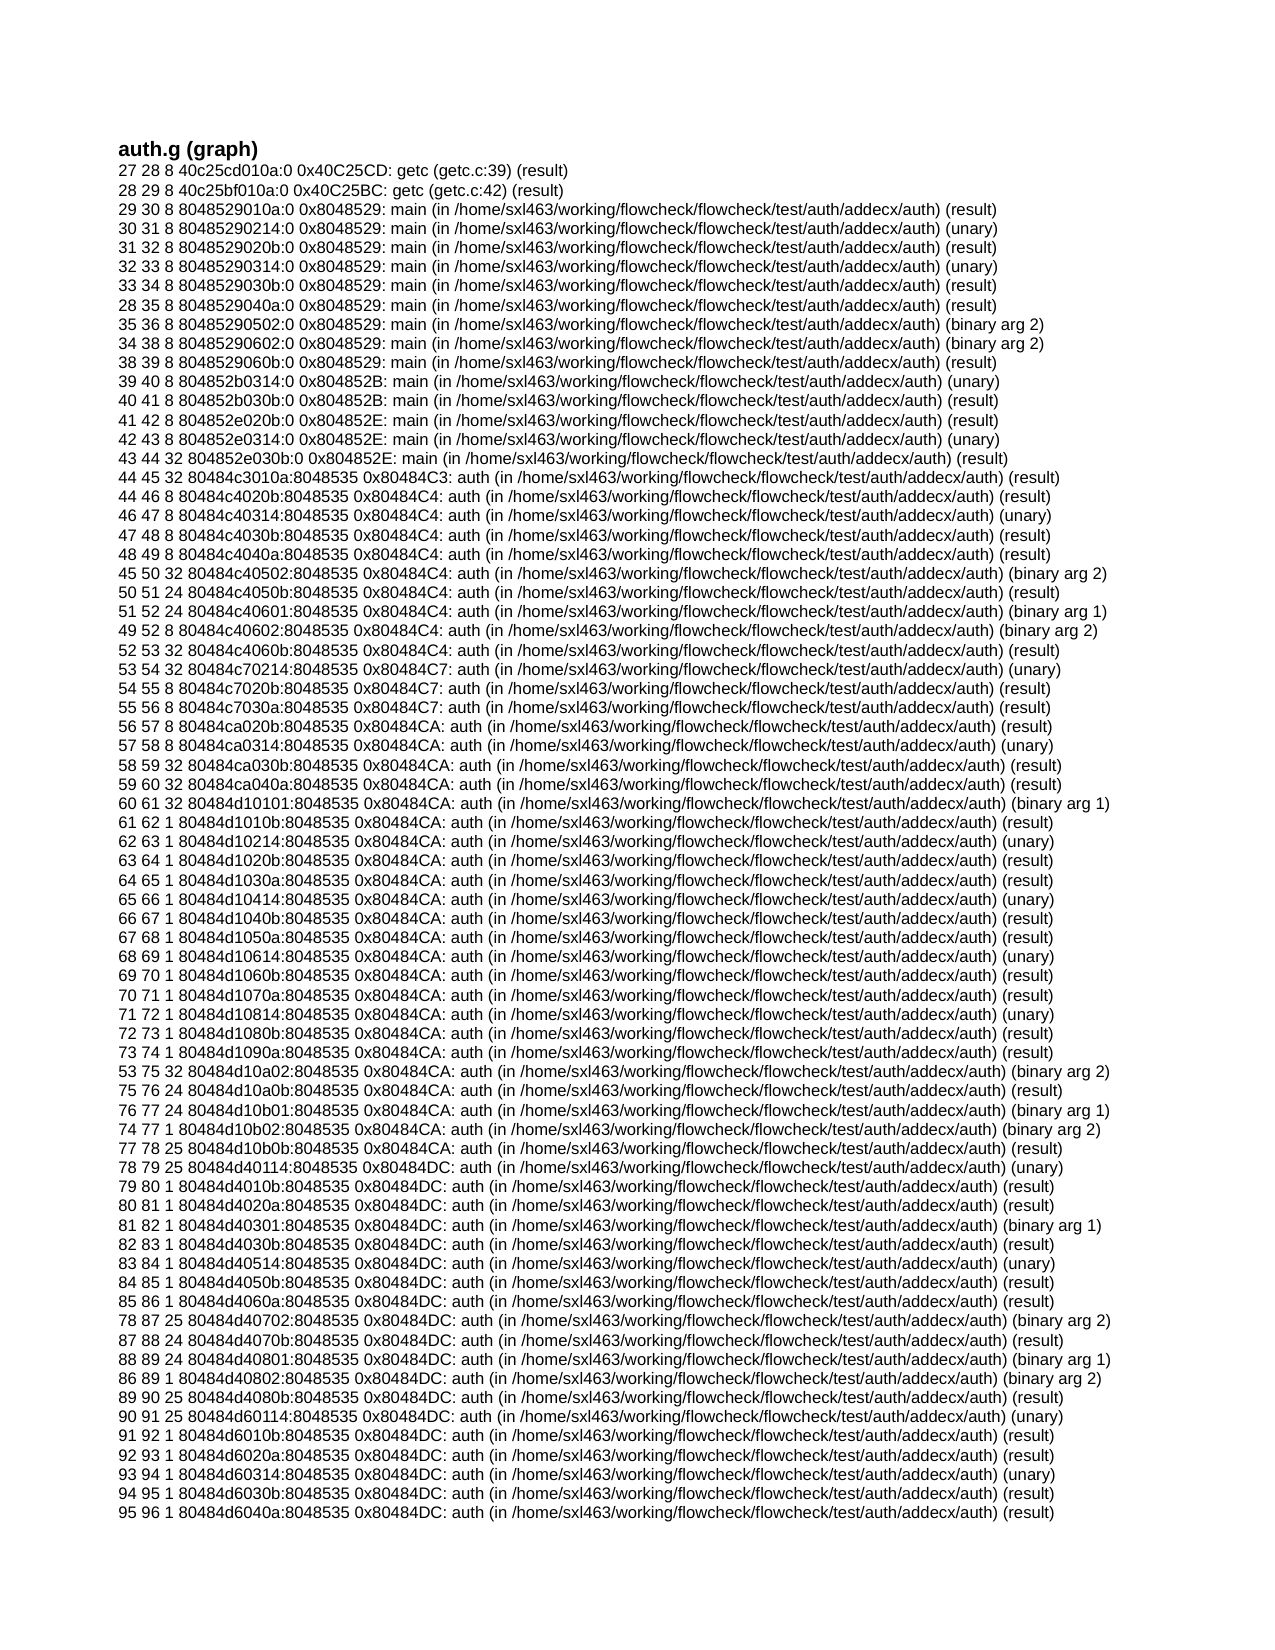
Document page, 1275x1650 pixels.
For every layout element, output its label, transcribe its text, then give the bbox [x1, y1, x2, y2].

text 35 36 8 80485290502:0 0x8048529: main (in /home/sxl463/working/flowcheck/flowcheck/test/auth/addecx/auth) (binary arg 2) [118, 314, 1157, 334]
text 55 56 8 80484c7030a:8048535 0x80484C7: auth (in /home/sxl463/working/flowcheck/flowcheck/test/auth/addecx/auth) (result) [118, 698, 1157, 717]
text 57 58 8 80484ca0314:8048535 0x80484CA: auth (in /home/sxl463/working/flowcheck/flowcheck/test/auth/addecx/auth) (unary) [118, 736, 1157, 755]
text 84 85 1 80484d4050b:8048535 0x80484DC: auth (in /home/sxl463/working/flowcheck/flowcheck/test/auth/addecx/auth) (result) [118, 1273, 1157, 1292]
text 31 32 8 8048529020b:0 0x8048529: main (in /home/sxl463/working/flowcheck/flowcheck/test/auth/addecx/auth) (result) [118, 238, 1157, 257]
text 41 42 8 804852e020b:0 0x804852E: main (in /home/sxl463/working/flowcheck/flowcheck/test/auth/addecx/auth) (result) [118, 410, 1157, 429]
text 86 89 1 80484d40802:8048535 0x80484DC: auth (in /home/sxl463/working/flowcheck/flowcheck/test/auth/addecx/auth) (binary arg 2) [118, 1369, 1157, 1388]
text 70 71 1 80484d1070a:8048535 0x80484CA: auth (in /home/sxl463/working/flowcheck/flowcheck/test/auth/addecx/auth) (result) [118, 985, 1157, 1004]
text 80 81 1 80484d4020a:8048535 0x80484DC: auth (in /home/sxl463/working/flowcheck/flowcheck/test/auth/addecx/auth) (result) [118, 1196, 1157, 1215]
text 65 66 1 80484d10414:8048535 0x80484CA: auth (in /home/sxl463/working/flowcheck/flowcheck/test/auth/addecx/auth) (unary) [118, 889, 1157, 909]
text 33 34 8 8048529030b:0 0x8048529: main (in /home/sxl463/working/flowcheck/flowcheck/test/auth/addecx/auth) (result) [118, 276, 1157, 295]
text 45 50 32 80484c40502:8048535 0x80484C4: auth (in /home/sxl463/working/flowcheck/flowcheck/test/auth/addecx/auth) (binary arg 2) [118, 564, 1157, 583]
text 92 93 1 80484d6020a:8048535 0x80484DC: auth (in /home/sxl463/working/flowcheck/flowcheck/test/auth/addecx/auth) (result) [118, 1445, 1157, 1464]
text 72 73 1 80484d1080b:8048535 0x80484CA: auth (in /home/sxl463/working/flowcheck/flowcheck/test/auth/addecx/auth) (result) [118, 1024, 1157, 1043]
text 43 44 32 804852e030b:0 0x804852E: main (in /home/sxl463/working/flowcheck/flowcheck/test/auth/addecx/auth) (result) [118, 449, 1157, 468]
text 39 40 8 804852b0314:0 0x804852B: main (in /home/sxl463/working/flowcheck/flowcheck/test/auth/addecx/auth) (unary) [118, 372, 1157, 391]
text 67 68 1 80484d1050a:8048535 0x80484CA: auth (in /home/sxl463/working/flowcheck/flowcheck/test/auth/addecx/auth) (result) [118, 928, 1157, 947]
text 44 46 8 80484c4020b:8048535 0x80484C4: auth (in /home/sxl463/working/flowcheck/flowcheck/test/auth/addecx/auth) (result) [118, 487, 1157, 506]
text auth.g (graph) [118, 137, 1157, 161]
text 49 52 8 80484c40602:8048535 0x80484C4: auth (in /home/sxl463/working/flowcheck/flowcheck/test/auth/addecx/auth) (binary arg 2) [118, 621, 1157, 640]
text 95 96 1 80484d6040a:8048535 0x80484DC: auth (in /home/sxl463/working/flowcheck/flowcheck/test/auth/addecx/auth) (result) [118, 1503, 1157, 1522]
text 94 95 1 80484d6030b:8048535 0x80484DC: auth (in /home/sxl463/working/flowcheck/flowcheck/test/auth/addecx/auth) (result) [118, 1484, 1157, 1503]
text 71 72 1 80484d10814:8048535 0x80484CA: auth (in /home/sxl463/working/flowcheck/flowcheck/test/auth/addecx/auth) (unary) [118, 1004, 1157, 1024]
text 51 52 24 80484c40601:8048535 0x80484C4: auth (in /home/sxl463/working/flowcheck/flowcheck/test/auth/addecx/auth) (binary arg 1) [118, 602, 1157, 621]
text 90 91 25 80484d60114:8048535 0x80484DC: auth (in /home/sxl463/working/flowcheck/flowcheck/test/auth/addecx/auth) (unary) [118, 1407, 1157, 1426]
text 48 49 8 80484c4040a:8048535 0x80484C4: auth (in /home/sxl463/working/flowcheck/flowcheck/test/auth/addecx/auth) (result) [118, 544, 1157, 564]
text 79 80 1 80484d4010b:8048535 0x80484DC: auth (in /home/sxl463/working/flowcheck/flowcheck/test/auth/addecx/auth) (result) [118, 1177, 1157, 1196]
text 93 94 1 80484d60314:8048535 0x80484DC: auth (in /home/sxl463/working/flowcheck/flowcheck/test/auth/addecx/auth) (unary) [118, 1464, 1157, 1484]
text 28 29 8 40c25bf010a:0 0x40C25BC: getc (getc.c:42) (result) [118, 180, 1157, 199]
text 61 62 1 80484d1010b:8048535 0x80484CA: auth (in /home/sxl463/working/flowcheck/flowcheck/test/auth/addecx/auth) (result) [118, 813, 1157, 832]
text 59 60 32 80484ca040a:8048535 0x80484CA: auth (in /home/sxl463/working/flowcheck/flowcheck/test/auth/addecx/auth) (result) [118, 774, 1157, 794]
text 46 47 8 80484c40314:8048535 0x80484C4: auth (in /home/sxl463/working/flowcheck/flowcheck/test/auth/addecx/auth) (unary) [118, 506, 1157, 525]
text 53 75 32 80484d10a02:8048535 0x80484CA: auth (in /home/sxl463/working/flowcheck/flowcheck/test/auth/addecx/auth) (binary arg 2) [118, 1062, 1157, 1081]
text 60 61 32 80484d10101:8048535 0x80484CA: auth (in /home/sxl463/working/flowcheck/flowcheck/test/auth/addecx/auth) (binary arg 1) [118, 794, 1157, 813]
text 40 41 8 804852b030b:0 0x804852B: main (in /home/sxl463/working/flowcheck/flowcheck/test/auth/addecx/auth) (result) [118, 391, 1157, 410]
text 50 51 24 80484c4050b:8048535 0x80484C4: auth (in /home/sxl463/working/flowcheck/flowcheck/test/auth/addecx/auth) (result) [118, 583, 1157, 602]
text 75 76 24 80484d10a0b:8048535 0x80484CA: auth (in /home/sxl463/working/flowcheck/flowcheck/test/auth/addecx/auth) (result) [118, 1081, 1157, 1100]
text 82 83 1 80484d4030b:8048535 0x80484DC: auth (in /home/sxl463/working/flowcheck/flowcheck/test/auth/addecx/auth) (result) [118, 1234, 1157, 1254]
text 74 77 1 80484d10b02:8048535 0x80484CA: auth (in /home/sxl463/working/flowcheck/flowcheck/test/auth/addecx/auth) (binary arg 2) [118, 1119, 1157, 1139]
text 78 79 25 80484d40114:8048535 0x80484DC: auth (in /home/sxl463/working/flowcheck/flowcheck/test/auth/addecx/auth) (unary) [118, 1158, 1157, 1177]
text 58 59 32 80484ca030b:8048535 0x80484CA: auth (in /home/sxl463/working/flowcheck/flowcheck/test/auth/addecx/auth) (result) [118, 755, 1157, 774]
text 47 48 8 80484c4030b:8048535 0x80484C4: auth (in /home/sxl463/working/flowcheck/flowcheck/test/auth/addecx/auth) (result) [118, 525, 1157, 544]
text 62 63 1 80484d10214:8048535 0x80484CA: auth (in /home/sxl463/working/flowcheck/flowcheck/test/auth/addecx/auth) (unary) [118, 832, 1157, 851]
text 88 89 24 80484d40801:8048535 0x80484DC: auth (in /home/sxl463/working/flowcheck/flowcheck/test/auth/addecx/auth) (binary arg 1) [118, 1349, 1157, 1369]
text 34 38 8 80485290602:0 0x8048529: main (in /home/sxl463/working/flowcheck/flowcheck/test/auth/addecx/auth) (binary arg 2) [118, 334, 1157, 353]
text 28 35 8 8048529040a:0 0x8048529: main (in /home/sxl463/working/flowcheck/flowcheck/test/auth/addecx/auth) (result) [118, 295, 1157, 314]
text 44 45 32 80484c3010a:8048535 0x80484C3: auth (in /home/sxl463/working/flowcheck/flowcheck/test/auth/addecx/auth) (result) [118, 468, 1157, 487]
text 85 86 1 80484d4060a:8048535 0x80484DC: auth (in /home/sxl463/working/flowcheck/flowcheck/test/auth/addecx/auth) (result) [118, 1292, 1157, 1311]
text 53 54 32 80484c70214:8048535 0x80484C7: auth (in /home/sxl463/working/flowcheck/flowcheck/test/auth/addecx/auth) (unary) [118, 659, 1157, 679]
text 68 69 1 80484d10614:8048535 0x80484CA: auth (in /home/sxl463/working/flowcheck/flowcheck/test/auth/addecx/auth) (unary) [118, 947, 1157, 966]
text 38 39 8 8048529060b:0 0x8048529: main (in /home/sxl463/working/flowcheck/flowcheck/test/auth/addecx/auth) (result) [118, 353, 1157, 372]
text 83 84 1 80484d40514:8048535 0x80484DC: auth (in /home/sxl463/working/flowcheck/flowcheck/test/auth/addecx/auth) (unary) [118, 1254, 1157, 1273]
text 78 87 25 80484d40702:8048535 0x80484DC: auth (in /home/sxl463/working/flowcheck/flowcheck/test/auth/addecx/auth) (binary arg 2) [118, 1311, 1157, 1330]
text 27 28 8 40c25cd010a:0 0x40C25CD: getc (getc.c:39) (result) [118, 161, 1157, 180]
text 56 57 8 80484ca020b:8048535 0x80484CA: auth (in /home/sxl463/working/flowcheck/flowcheck/test/auth/addecx/auth) (result) [118, 717, 1157, 736]
text 32 33 8 80485290314:0 0x8048529: main (in /home/sxl463/working/flowcheck/flowcheck/test/auth/addecx/auth) (unary) [118, 257, 1157, 276]
text 81 82 1 80484d40301:8048535 0x80484DC: auth (in /home/sxl463/working/flowcheck/flowcheck/test/auth/addecx/auth) (binary arg 1) [118, 1215, 1157, 1234]
text 91 92 1 80484d6010b:8048535 0x80484DC: auth (in /home/sxl463/working/flowcheck/flowcheck/test/auth/addecx/auth) (result) [118, 1426, 1157, 1445]
text 42 43 8 804852e0314:0 0x804852E: main (in /home/sxl463/working/flowcheck/flowcheck/test/auth/addecx/auth) (unary) [118, 429, 1157, 449]
text 66 67 1 80484d1040b:8048535 0x80484CA: auth (in /home/sxl463/working/flowcheck/flowcheck/test/auth/addecx/auth) (result) [118, 909, 1157, 928]
text 64 65 1 80484d1030a:8048535 0x80484CA: auth (in /home/sxl463/working/flowcheck/flowcheck/test/auth/addecx/auth) (result) [118, 870, 1157, 889]
text 76 77 24 80484d10b01:8048535 0x80484CA: auth (in /home/sxl463/working/flowcheck/flowcheck/test/auth/addecx/auth) (binary arg 1) [118, 1100, 1157, 1119]
text 73 74 1 80484d1090a:8048535 0x80484CA: auth (in /home/sxl463/working/flowcheck/flowcheck/test/auth/addecx/auth) (result) [118, 1043, 1157, 1062]
text 54 55 8 80484c7020b:8048535 0x80484C7: auth (in /home/sxl463/working/flowcheck/flowcheck/test/auth/addecx/auth) (result) [118, 679, 1157, 698]
text 89 90 25 80484d4080b:8048535 0x80484DC: auth (in /home/sxl463/working/flowcheck/flowcheck/test/auth/addecx/auth) (result) [118, 1388, 1157, 1407]
text 63 64 1 80484d1020b:8048535 0x80484CA: auth (in /home/sxl463/working/flowcheck/flowcheck/test/auth/addecx/auth) (result) [118, 851, 1157, 870]
text 52 53 32 80484c4060b:8048535 0x80484C4: auth (in /home/sxl463/working/flowcheck/flowcheck/test/auth/addecx/auth) (result) [118, 640, 1157, 659]
text 87 88 24 80484d4070b:8048535 0x80484DC: auth (in /home/sxl463/working/flowcheck/flowcheck/test/auth/addecx/auth) (result) [118, 1330, 1157, 1349]
text 30 31 8 80485290214:0 0x8048529: main (in /home/sxl463/working/flowcheck/flowcheck/test/auth/addecx/auth) (unary) [118, 219, 1157, 238]
text 77 78 25 80484d10b0b:8048535 0x80484CA: auth (in /home/sxl463/working/flowcheck/flowcheck/test/auth/addecx/auth) (result) [118, 1139, 1157, 1158]
text 29 30 8 8048529010a:0 0x8048529: main (in /home/sxl463/working/flowcheck/flowcheck/test/auth/addecx/auth) (result) [118, 199, 1157, 219]
text 69 70 1 80484d1060b:8048535 0x80484CA: auth (in /home/sxl463/working/flowcheck/flowcheck/test/auth/addecx/auth) (result) [118, 966, 1157, 985]
